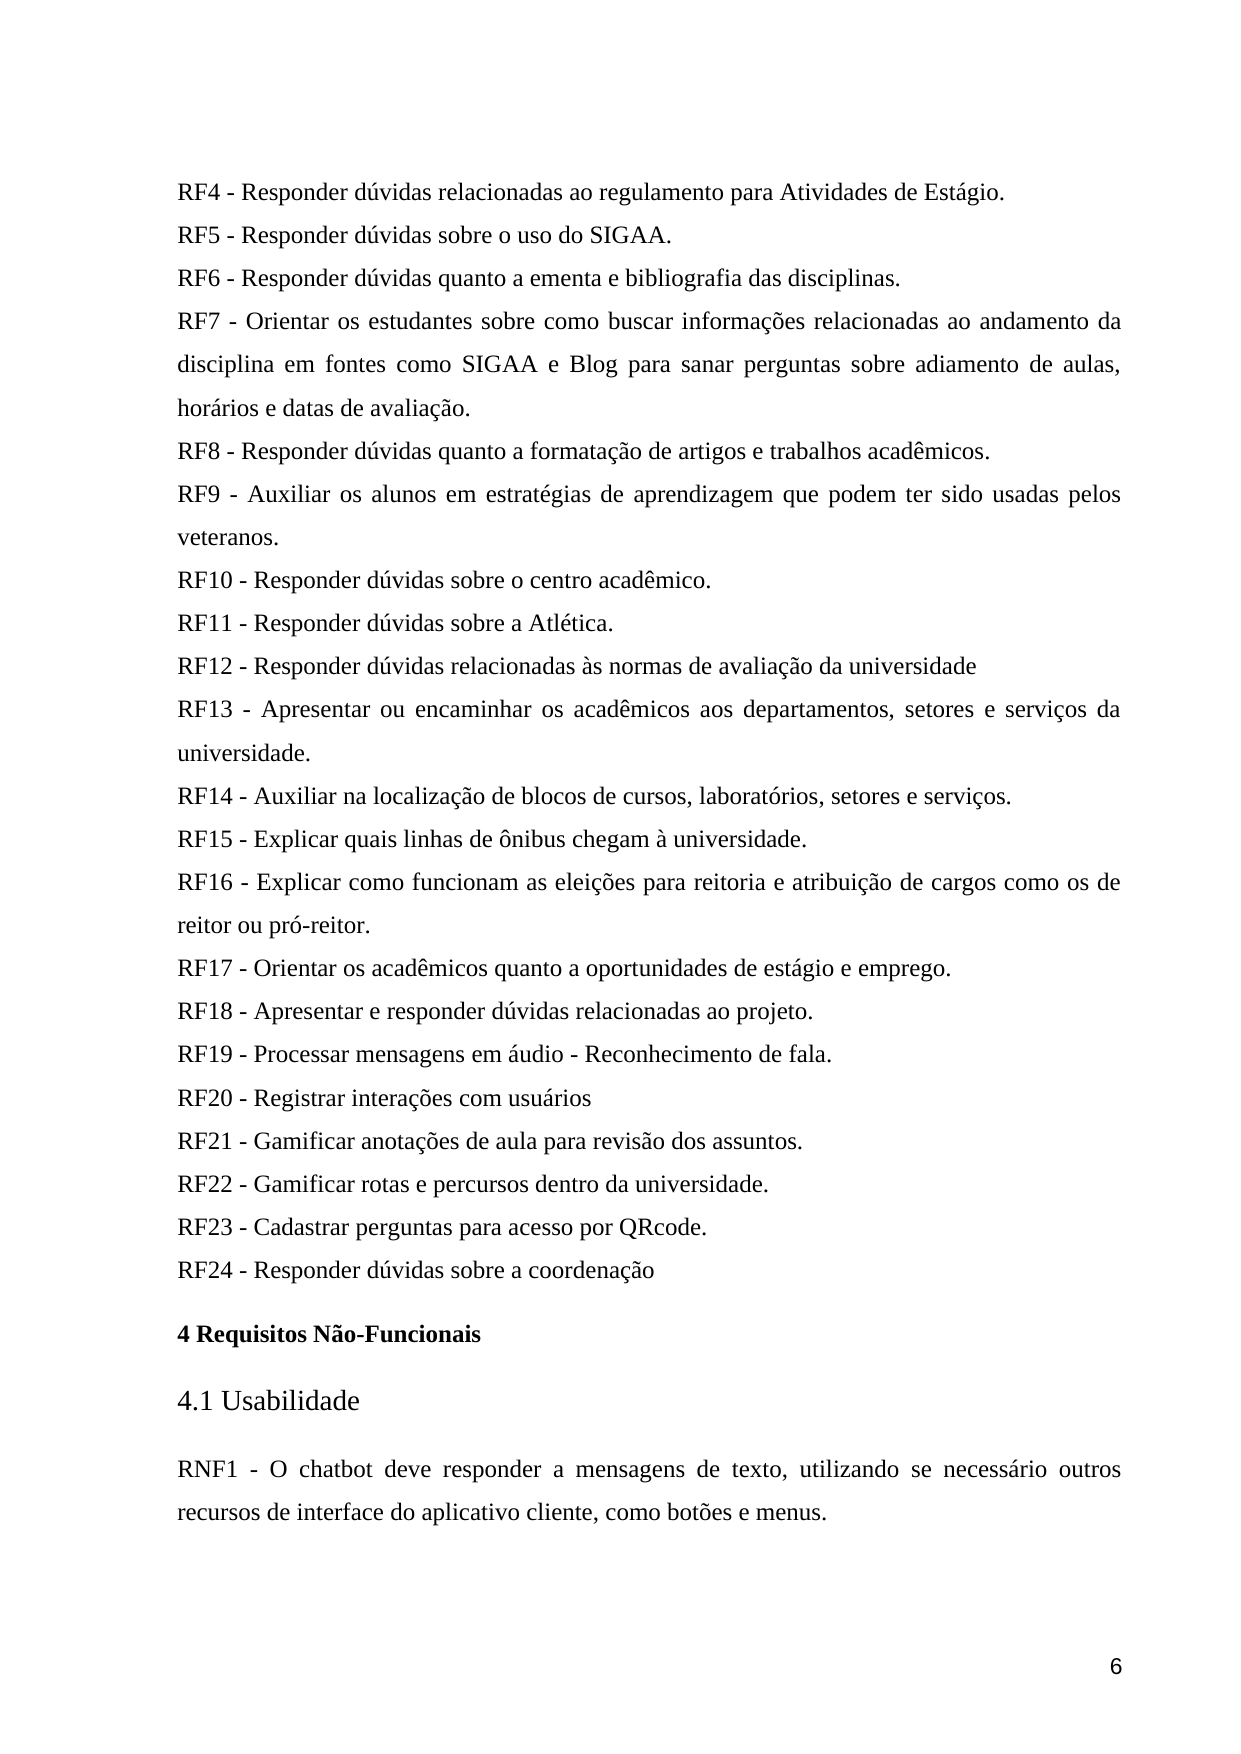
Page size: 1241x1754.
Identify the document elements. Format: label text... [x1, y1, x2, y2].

text RF8 - Responder dúvidas quanto a formatação de artigos e trabalhos acadêmicos. [177, 436, 1122, 464]
text RF6 - Responder dúvidas quanto a ementa e bibliografia das disciplinas. [177, 263, 1122, 292]
text RF21 - Gamificar anotações de aula para revisão dos assuntos. [177, 1126, 1122, 1154]
text RF4 - Responder dúvidas relacionadas ao regulamento para Atividades de Estágio. [177, 177, 1122, 206]
subtitle 4 Requisitos Não-Funcionais [177, 1319, 1122, 1348]
text RF19 - Processar mensagens em áudio - Reconhecimento de fala. [177, 1039, 1122, 1068]
text RF23 - Cadastrar perguntas para acesso por QRcode. [177, 1212, 1122, 1241]
text RF13 - Apresentar ou encaminhar os acadêmicos aos departamentos, setores e serviços da universidade. [177, 694, 1122, 766]
text RF22 - Gamificar rotas e percursos dentro da universidade. [177, 1169, 1122, 1198]
text RF15 - Explicar quais linhas de ônibus chegam à universidade. [177, 824, 1122, 853]
text RF24 - Responder dúvidas sobre a coordenação [177, 1255, 1122, 1284]
text RF7 - Orientar os estudantes sobre como buscar informações relacionadas ao andamento da disciplina em fontes como SIGAA e Blog para sanar perguntas sobre adiamento de aulas, horários e datas de avaliação. [177, 306, 1122, 421]
subtitle 4.1 Usabilidade [177, 1383, 1122, 1417]
text RNF1 - O chatbot deve responder a mensagens de texto, utilizando se necessário outros recursos de interface do aplicativo cliente, como botões e menus. [177, 1454, 1122, 1526]
text RF11 - Responder dúvidas sobre a Atlética. [177, 608, 1122, 637]
text RF10 - Responder dúvidas sobre o centro acadêmico. [177, 565, 1122, 594]
text RF18 - Apresentar e responder dúvidas relacionadas ao projeto. [177, 996, 1122, 1025]
text RF12 - Responder dúvidas relacionadas às normas de avaliação da universidade [177, 651, 1122, 680]
text RF17 - Orientar os acadêmicos quanto a oportunidades de estágio e emprego. [177, 953, 1122, 982]
text RF9 - Auxiliar os alunos em estratégias de aprendizagem que podem ter sido usadas pelos veteranos. [177, 479, 1122, 551]
text RF5 - Responder dúvidas sobre o uso do SIGAA. [177, 220, 1122, 249]
text RF16 - Explicar como funcionam as eleições para reitoria e atribuição de cargos como os de reitor ou pró-reitor. [177, 867, 1122, 939]
text RF20 - Registrar interações com usuários [177, 1083, 1122, 1111]
text RF14 - Auxiliar na localização de blocos de cursos, laboratórios, setores e serviços. [177, 781, 1122, 809]
